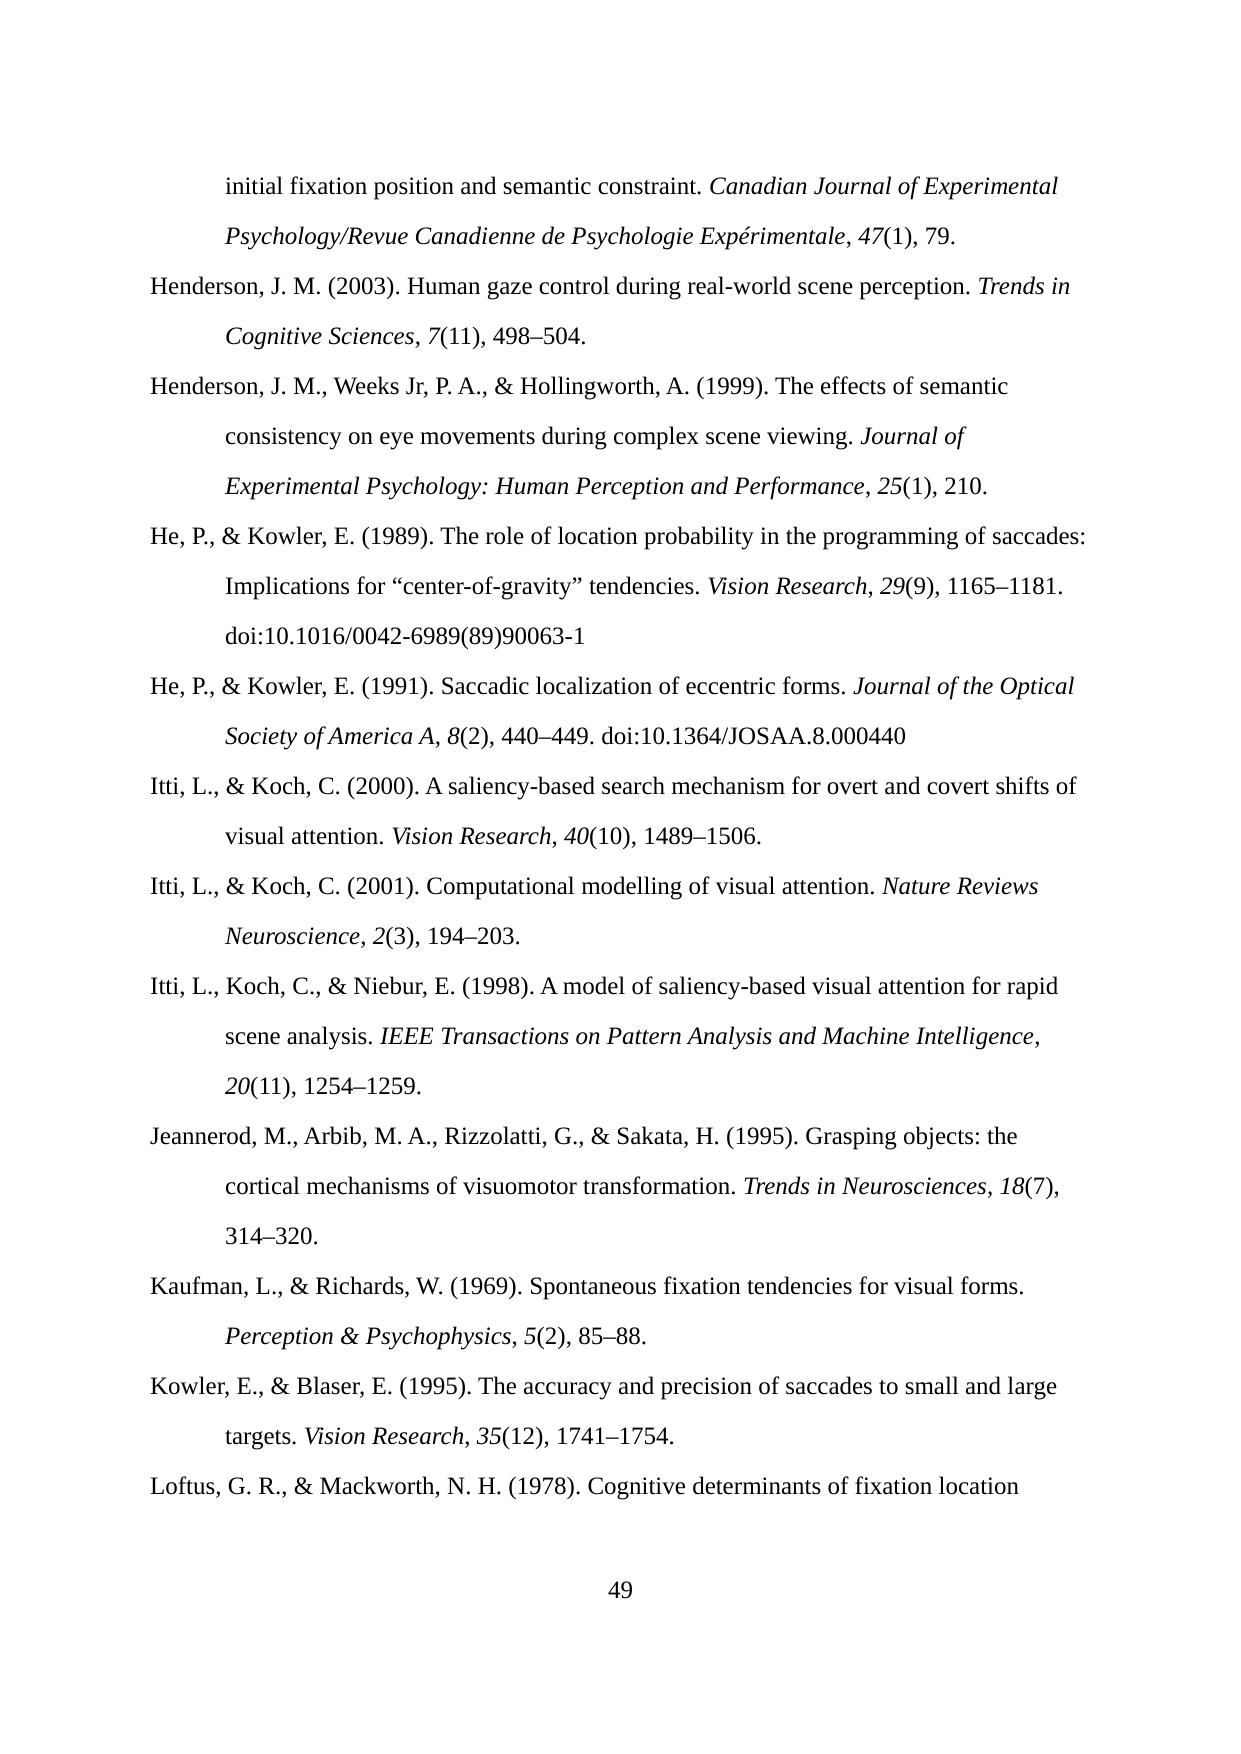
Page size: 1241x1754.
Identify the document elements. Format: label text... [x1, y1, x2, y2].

text Henderson, J. M. (2003). Human gaze control during real-world scene perception. Trends in Cognitive Sciences, 7(11), 498–504. [150, 250, 1091, 350]
text initial fixation position and semantic constraint. Canadian Journal of Experimental Psychology/Revue Canadienne de Psychologie Expérimentale, 47(1), 79. [150, 150, 1091, 250]
text He, P., & Kowler, E. (1991). Saccadic localization of eccentric forms. Journal of the Optical Society of America A, 8(2), 440–449. doi:10.1364/JOSAA.8.000440 [150, 650, 1091, 750]
text Kaufman, L., & Richards, W. (1969). Spontaneous fixation tendencies for visual forms. Perception & Psychophysics, 5(2), 85–88. [150, 1250, 1091, 1350]
text Jeannerod, M., Arbib, M. A., Rizzolatti, G., & Sakata, H. (1995). Grasping objects: the cortical mechanisms of visuomotor transformation. Trends in Neurosciences, 18(7), 314–320. [150, 1100, 1091, 1250]
text Itti, L., & Koch, C. (2000). A saliency-based search mechanism for overt and covert shifts of visual attention. Vision Research, 40(10), 1489–1506. [150, 750, 1091, 850]
text Henderson, J. M., Weeks Jr, P. A., & Hollingworth, A. (1999). The effects of semantic consistency on eye movements during complex scene viewing. Journal of Experimental Psychology: Human Perception and Performance, 25(1), 210. [150, 350, 1091, 500]
text Kowler, E., & Blaser, E. (1995). The accuracy and precision of saccades to small and large targets. Vision Research, 35(12), 1741–1754. [150, 1350, 1091, 1450]
text Itti, L., & Koch, C. (2001). Computational modelling of visual attention. Nature Reviews Neuroscience, 2(3), 194–203. [150, 850, 1091, 950]
text He, P., & Kowler, E. (1989). The role of location probability in the programming of saccades: Implications for “center-of-gravity” tendencies. Vision Research, 29(9), 1165–1181. doi:10.1016/0042-6989(89)90063-1 [150, 500, 1091, 650]
text Itti, L., Koch, C., & Niebur, E. (1998). A model of saliency-based visual attention for rapid scene analysis. IEEE Transactions on Pattern Analysis and Machine Intelligence, 20(11), 1254–1259. [150, 950, 1091, 1100]
text Loftus, G. R., & Mackworth, N. H. (1978). Cognitive determinants of fixation location [150, 1450, 1091, 1500]
